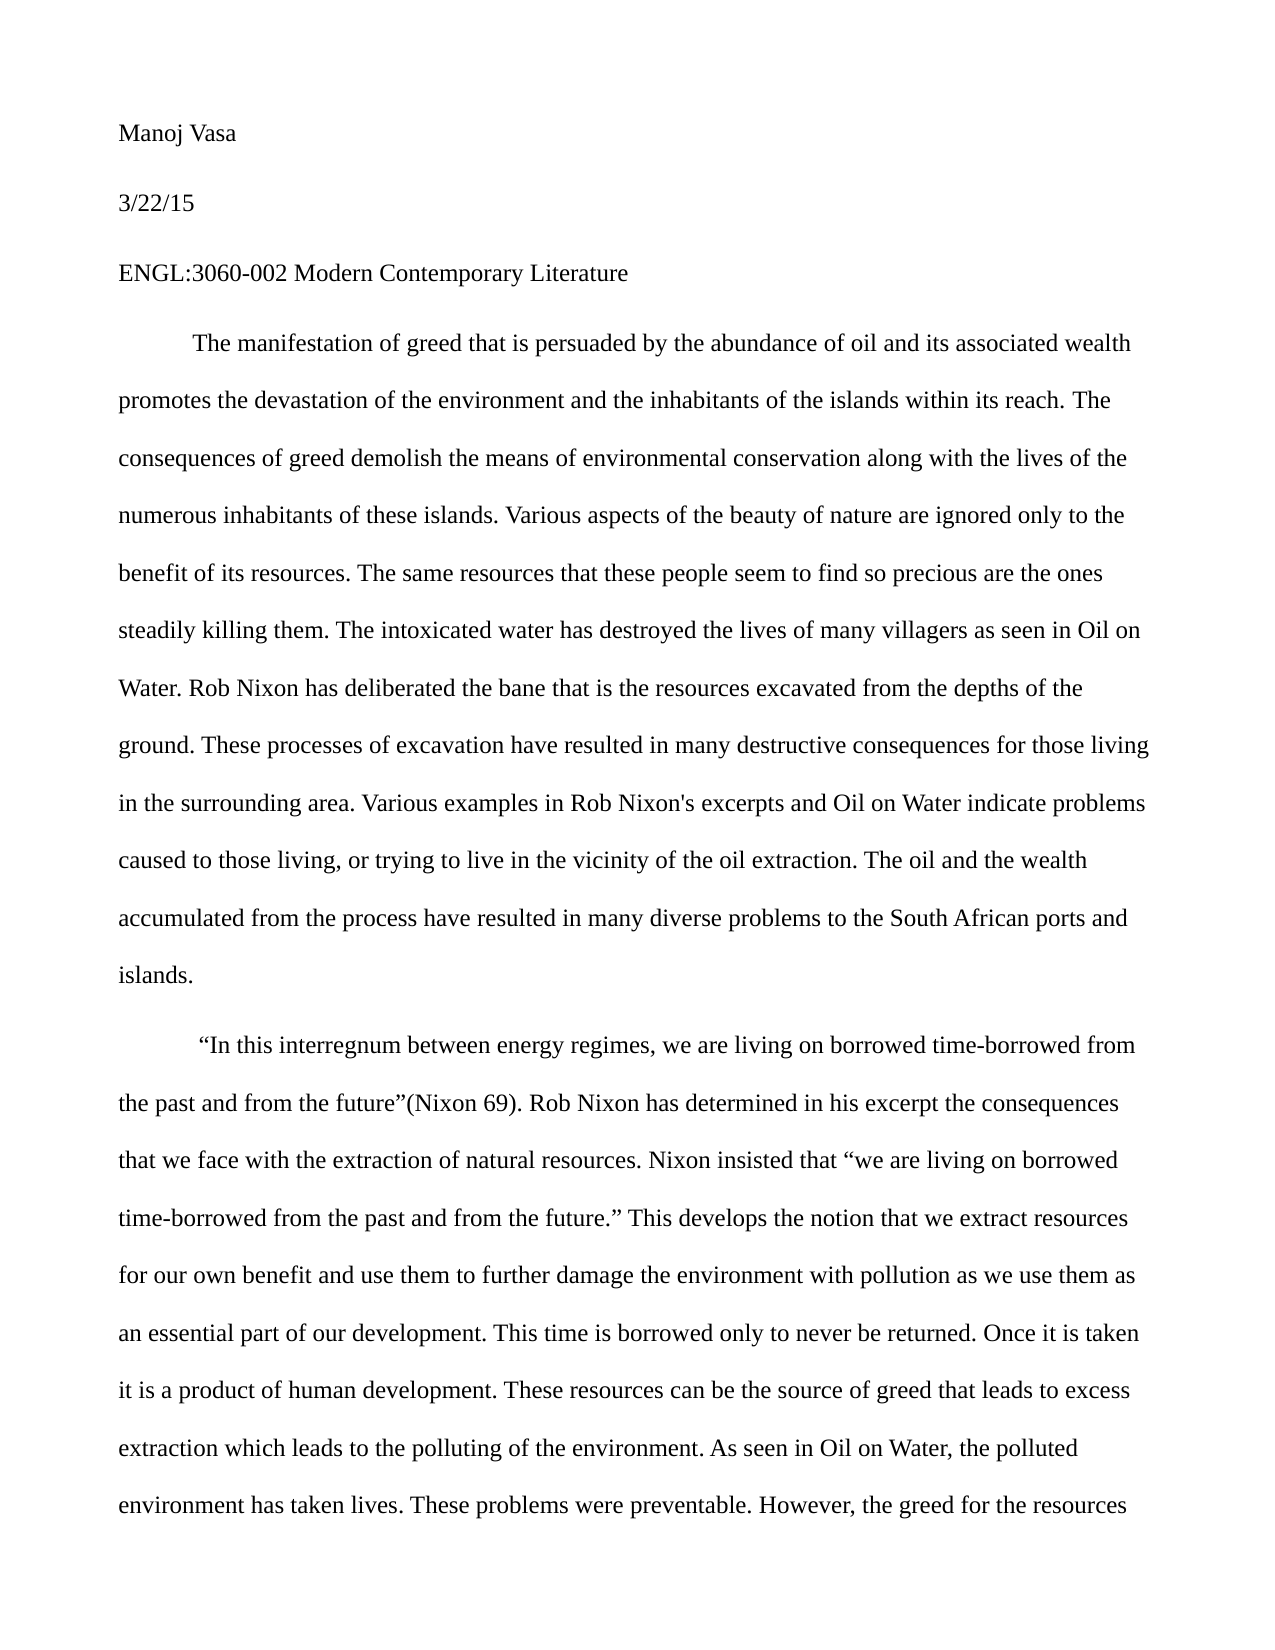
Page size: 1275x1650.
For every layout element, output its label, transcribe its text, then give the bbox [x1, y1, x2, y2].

text “In this interregnum between energy regimes, we are living on borrowed time-borrowed from the past and from the future”(Nixon 69). Rob Nixon has determined in his excerpt the consequences that we face with the extraction of natural resources. Nixon insisted that “we are living on borrowed time-borrowed from the past and from the future.” This develops the notion that we extract resources for our own benefit and use them to further damage the environment with pollution as we use them as an essential part of our development. This time is borrowed only to never be returned. Once it is taken it is a product of human development. These resources can be the source of greed that leads to excess extraction which leads to the polluting of the environment. As seen in Oil on Water, the polluted environment has taken lives. These problems were preventable. However, the greed for the resources [118, 1031, 1157, 1519]
text Manoj Vasa [118, 118, 1157, 147]
text The manifestation of greed that is persuaded by the abundance of oil and its associated wealth promotes the devastation of the environment and the inhabitants of the islands within its reach. The consequences of greed demolish the means of environmental conservation along with the lives of the numerous inhabitants of these islands. Various aspects of the beauty of nature are ignored only to the benefit of its resources. The same resources that these people seem to find so precious are the ones steadily killing them. The intoxicated water has destroyed the lives of many villagers as seen in Oil on Water. Rob Nixon has deliberated the bane that is the resources excavated from the depths of the ground. These processes of excavation have resulted in many destructive consequences for those living in the surrounding area. Various examples in Rob Nixon's excerpts and Oil on Water indicate problems caused to those living, or trying to live in the vicinity of the oil extraction. The oil and the wealth accumulated from the process have resulted in many diverse problems to the South African ports and islands. [118, 328, 1157, 989]
text ENGL:3060-002 Modern Contemporary Literature [118, 258, 1157, 287]
text 3/22/15 [118, 188, 1157, 217]
